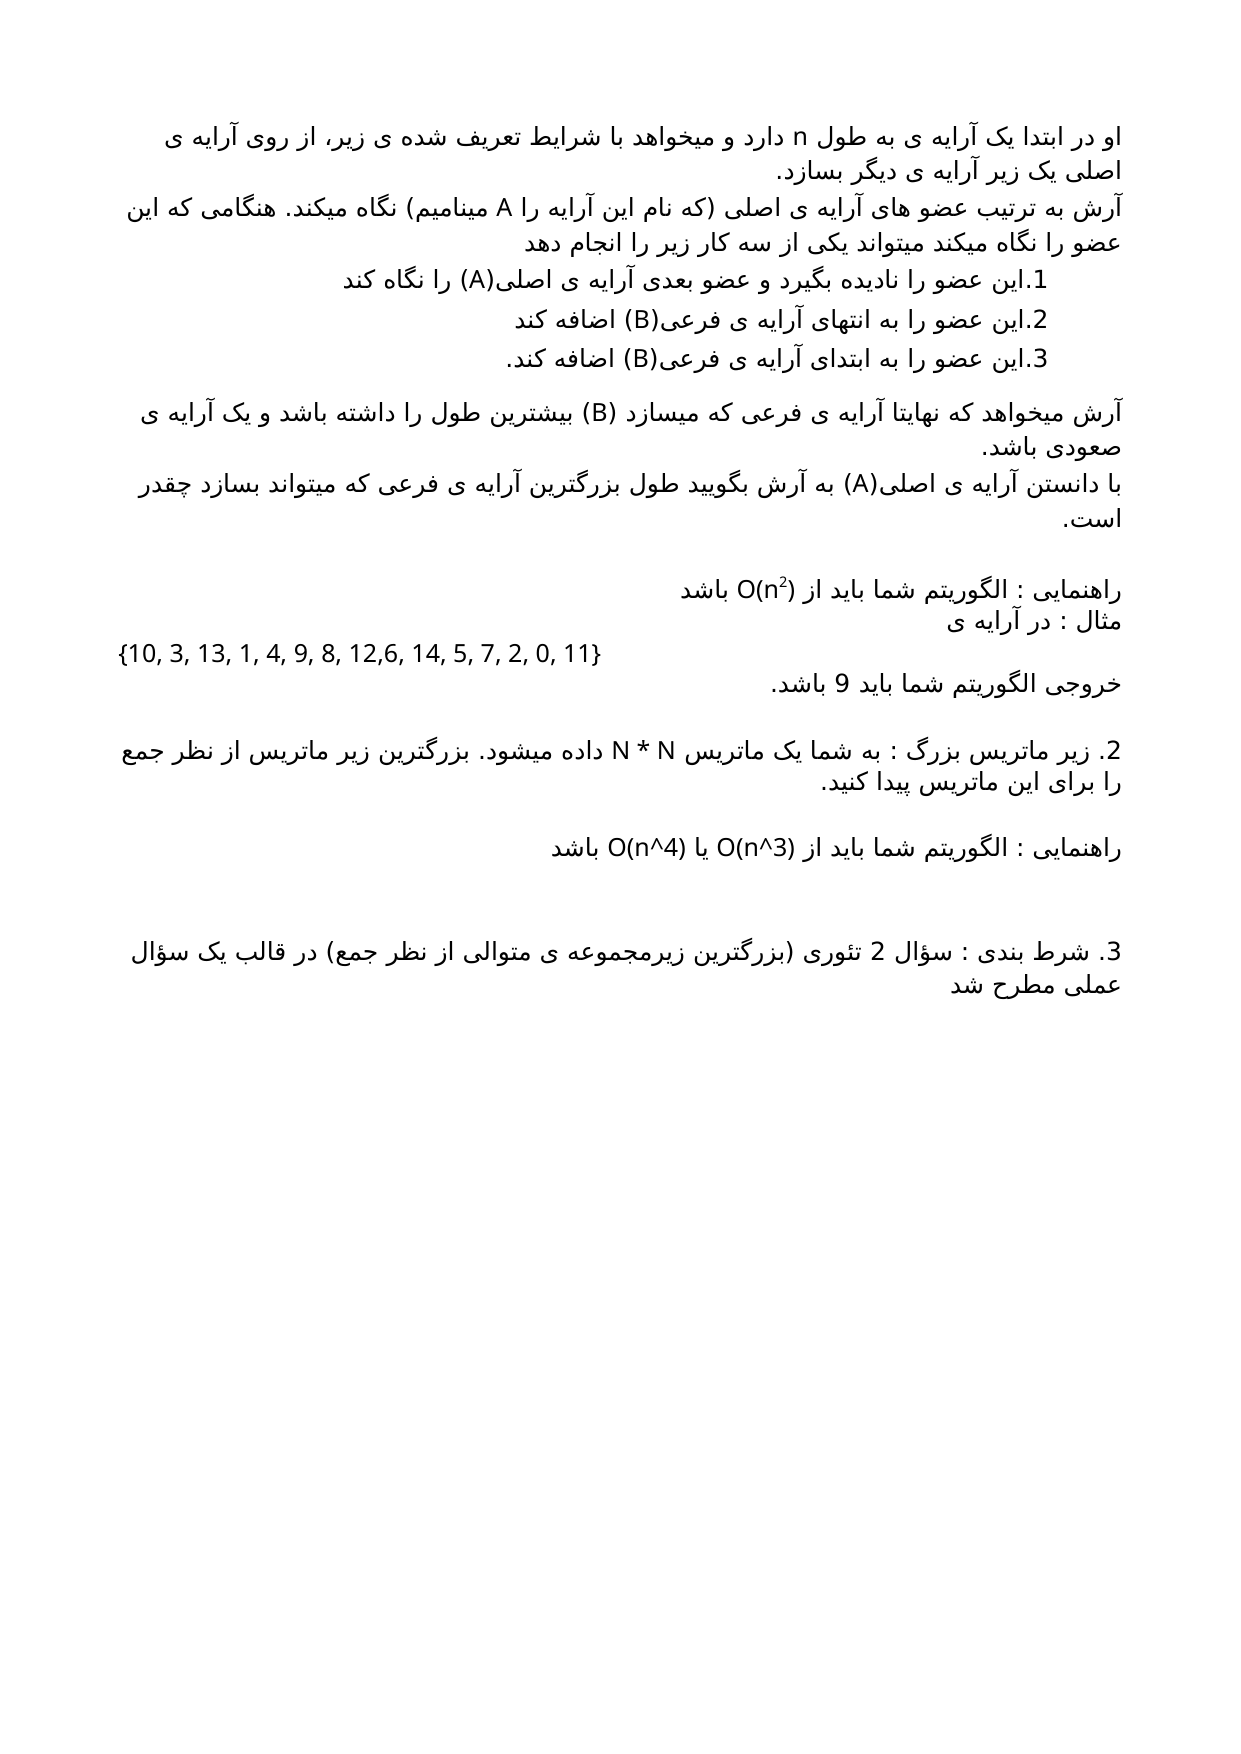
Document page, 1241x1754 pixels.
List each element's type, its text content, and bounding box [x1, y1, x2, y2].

text آرش به ترتیب عضو های آرایه ی اصلی (که نام این آرایه را A مینامیم) نگاه میکند. هنگامی که این عضو را نگاه میکند میتواند یکی از سه کار زیر را انجام دهد [118, 190, 1122, 258]
text خروجی الگوریتم شما باید 9 باشد. [118, 669, 1122, 699]
text راهنمایی : الگوریتم شما باید از O(n2) باشد [118, 572, 1122, 606]
list این عضو را به ابتدای آرایه ی فرعی(B) اضافه کند. [118, 340, 1122, 374]
text {10, 3, 13, 1, 4, 9, 8, 12,6, 14, 5, 7, 2, 0, 11} [118, 635, 1122, 669]
text با دانستن آرایه ی اصلی(A) به آرش بگویید طول بزرگترین آرایه ی فرعی که میتواند بسازد چقدر است. [118, 466, 1122, 534]
text 2. زیر ماتریس بزرگ : به شما یک ماتریس N * N داده میشود. بزرگترین زیر ماتریس از نظر جمع را برای این ماتریس پیدا کنید. [118, 733, 1122, 796]
list این عضو را به انتهای آرایه ی فرعی(B) اضافه کند [118, 301, 1122, 335]
text او در ابتدا یک آرایه ی به طول n دارد و میخواهد با شرایط تعریف شده ی زیر، از روی آرایه ی اصلی یک زیر آرایه ی دیگر بسازد. [118, 118, 1122, 186]
list این عضو را نادیده بگیرد و عضو بعدی آرایه ی اصلی(A) را نگاه کند [118, 262, 1122, 296]
text مثال : در آرایه ی [118, 606, 1122, 635]
text 3. شرط بندی : سؤال 2 تئوری (بزرگترین زیرمجموعه ی متوالی از نظر جمع) در قالب یک سؤال عملی مطرح شد [118, 937, 1122, 1000]
text آرش میخواهد که نهایتا آرایه ی فرعی که میسازد (B) بیشترین طول را داشته باشد و یک آرایه ی صعودی باشد. [118, 394, 1122, 462]
text راهنمایی : الگوریتم شما باید از O(n^3) یا O(n^4) باشد [118, 796, 1122, 863]
